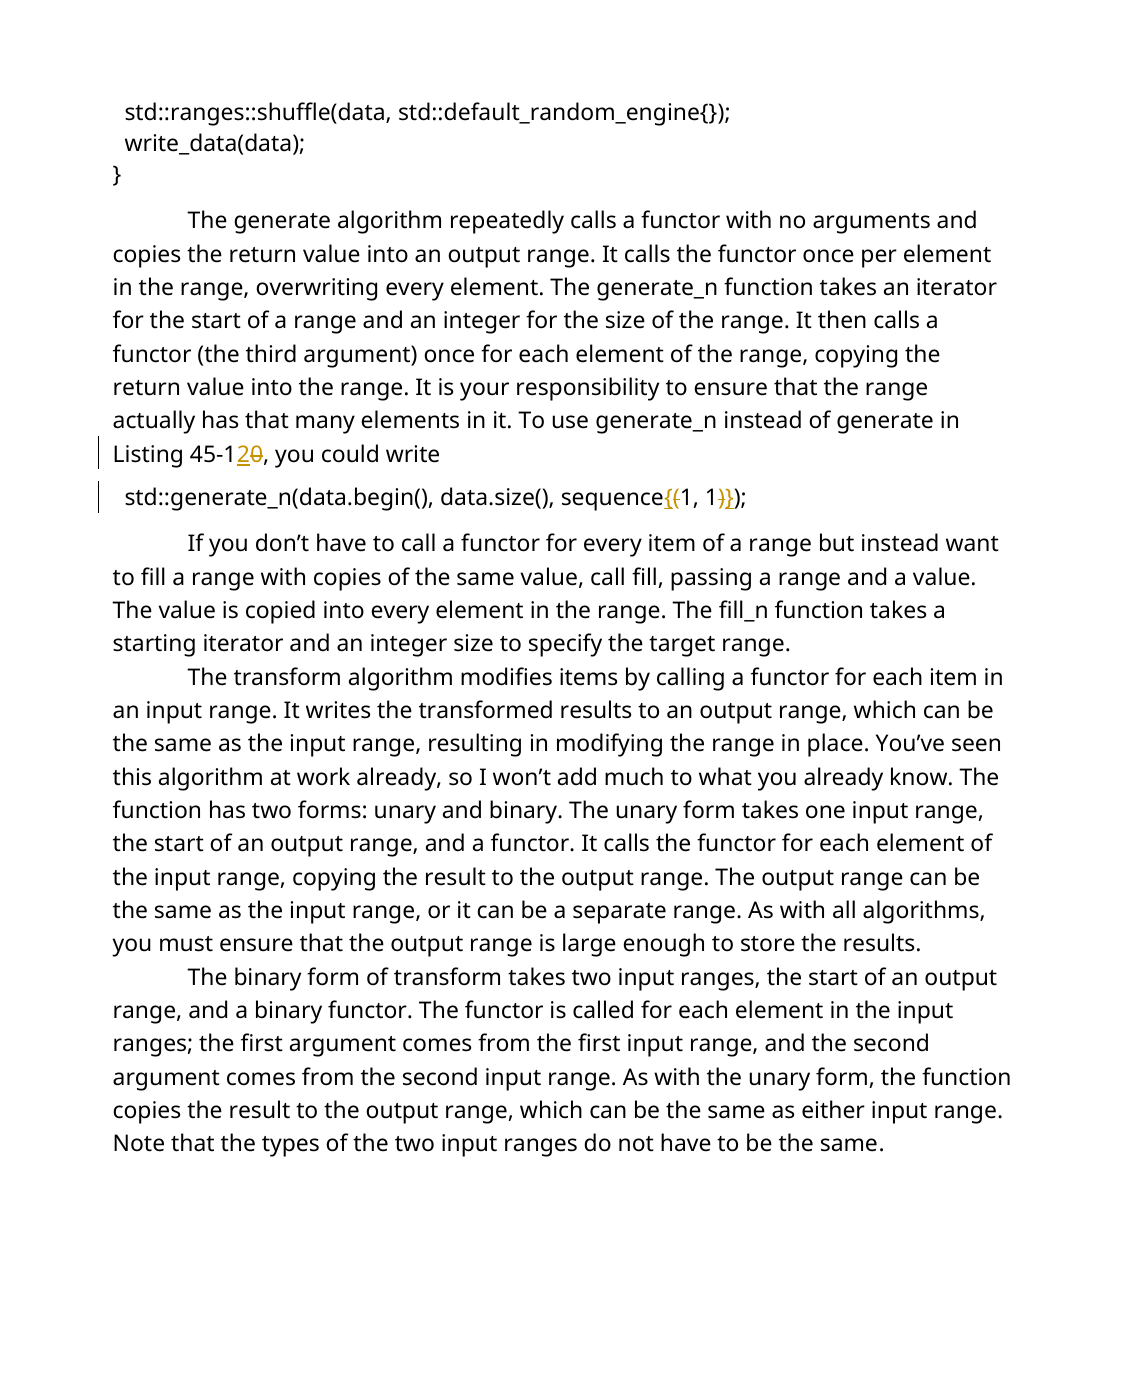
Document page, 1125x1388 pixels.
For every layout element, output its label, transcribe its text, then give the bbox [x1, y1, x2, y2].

text std::generate_n(data.begin(), data.size(), sequence{1, 1}); [112, 481, 1012, 513]
text The transform algorithm modifies items by calling a functor for each item in an input range. It writes the transformed results to an output range, which can be the same as the input range, resulting in modifying the range in place. You’ve seen this algorithm at work already, so I won’t add much to what you already know. The function has two forms: unary and binary. The unary form takes one input range, the start of an output range, and a functor. It calls the functor for each element of the input range, copying the result to the output range. The output range can be the same as the input range, or it can be a separate range. As with all algorithms, you must ensure that the output range is large enough to store the results. [112, 658, 1012, 958]
text The binary form of transform takes two input ranges, the start of an output range, and a binary functor. The functor is called for each element in the input ranges; the first argument comes from the first input range, and the second argument comes from the second input range. As with the unary form, the function copies the result to the output range, which can be the same as either input range. Note that the types of the two input ranges do not have to be the same. [112, 958, 1012, 1158]
text std::ranges::shuffle(data, std::default_random_engine{}); [112, 96, 1012, 127]
text The generate algorithm repeatedly calls a functor with no arguments and copies the return value into an output range. It calls the functor once per element in the range, overwriting every element. The generate_n function takes an iterator for the start of a range and an integer for the size of the range. It then calls a functor (the third argument) once for each element of the range, copying the return value into the range. It is your responsibility to ensure that the range actually has that many elements in it. To use generate_n instead of generate in Listing 45-12, you could write [112, 202, 1012, 469]
text write_data(data); [112, 127, 1012, 158]
text } [112, 158, 1012, 190]
text If you don’t have to call a functor for every item of a range but instead want to fill a range with copies of the same value, call fill, passing a range and a value. The value is copied into every element in the range. The fill_n function takes a starting iterator and an integer size to specify the target range. [112, 525, 1012, 658]
